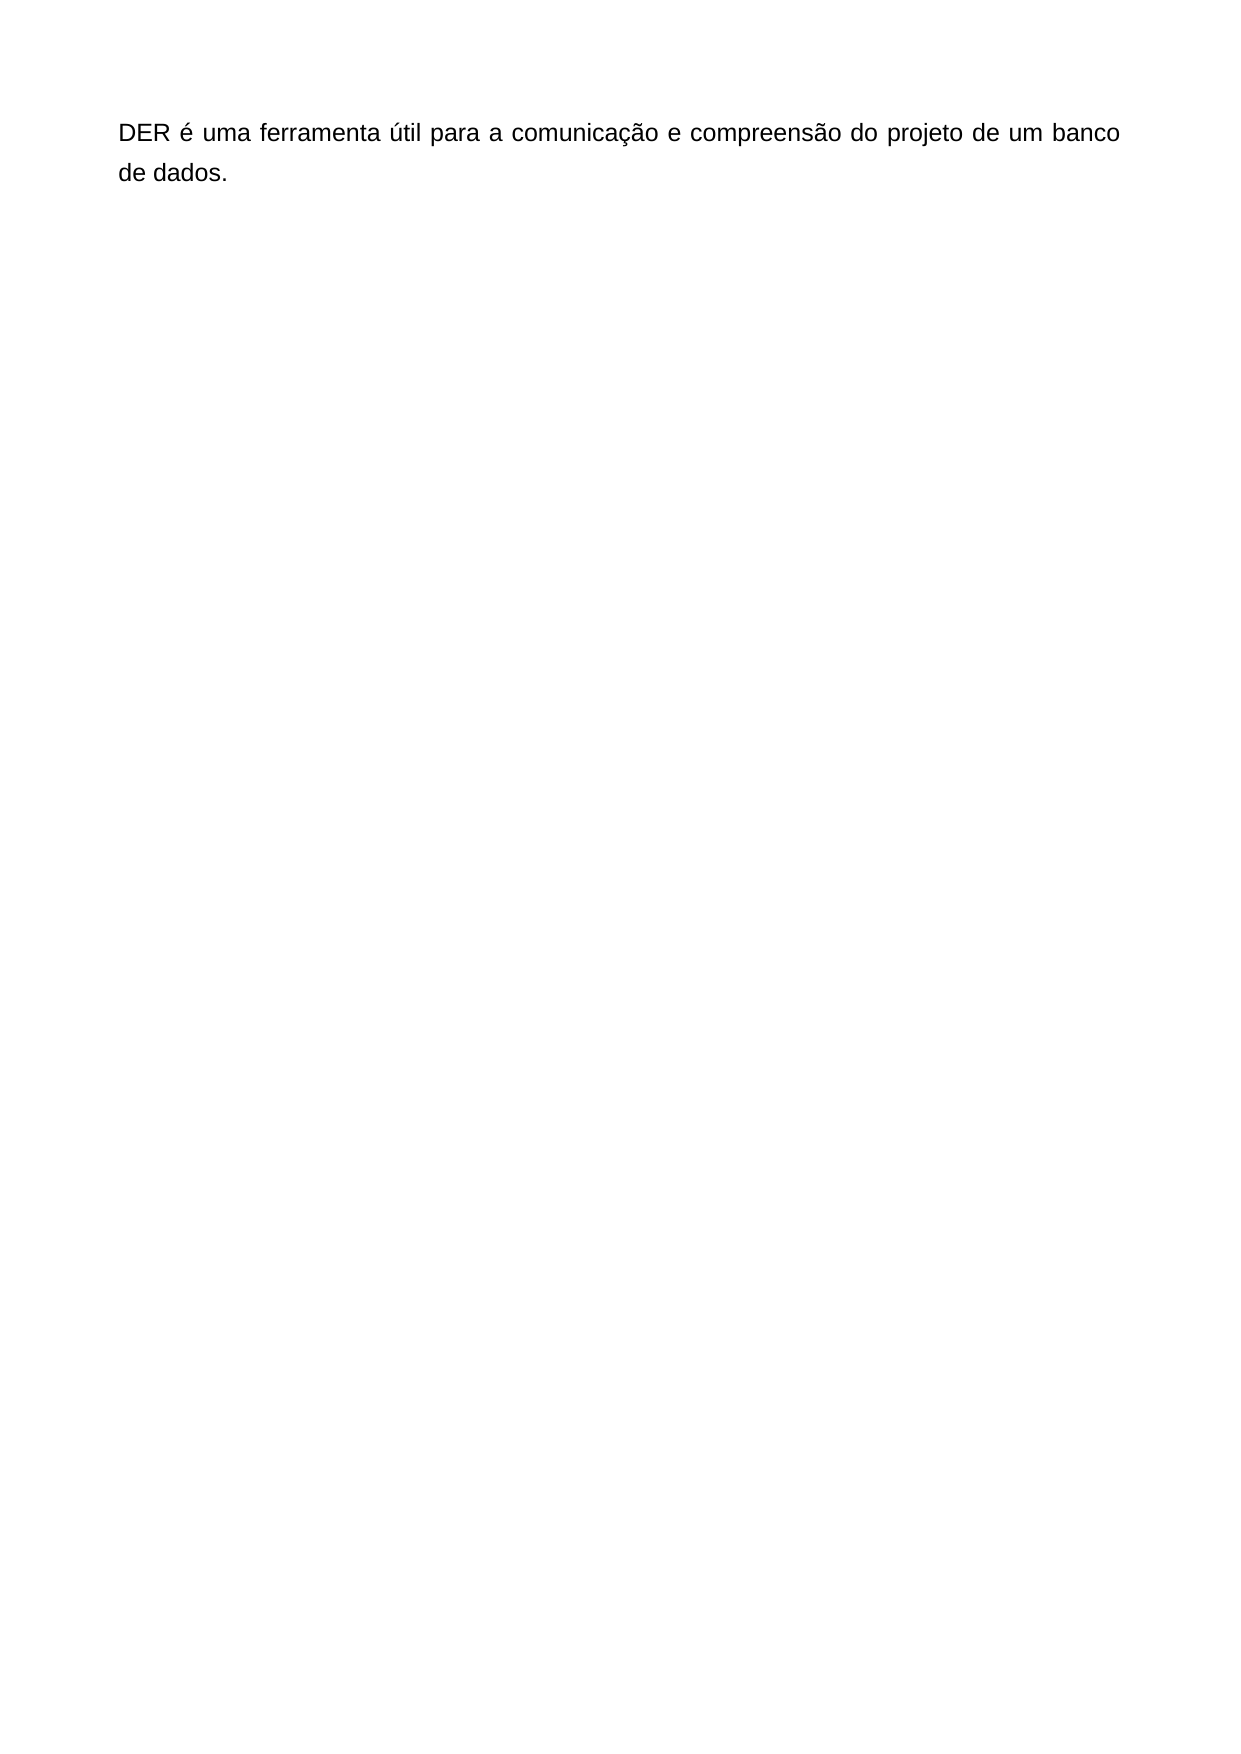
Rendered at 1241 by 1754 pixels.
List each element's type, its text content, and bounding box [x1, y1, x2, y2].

text DER é uma ferramenta útil para a comunicação e compreensão do projeto de um banco de dados. [118, 118, 1122, 186]
